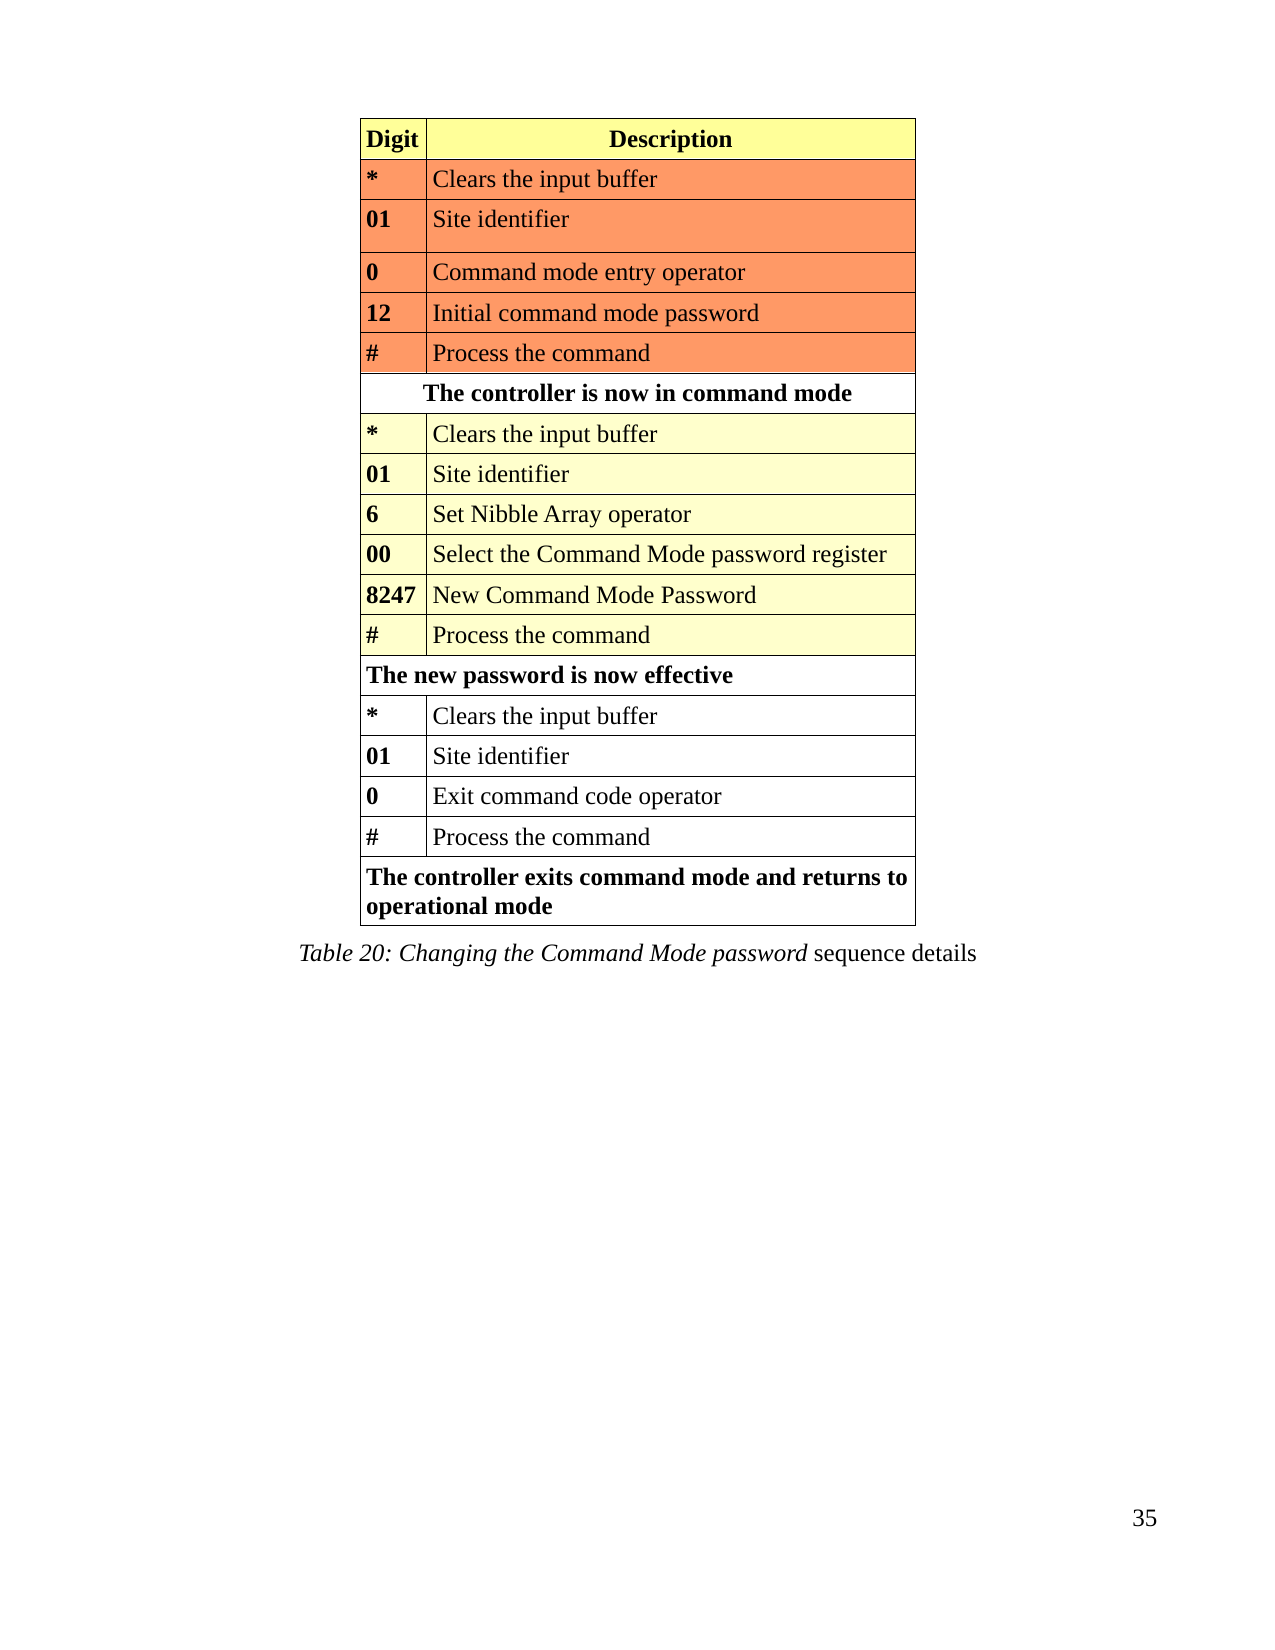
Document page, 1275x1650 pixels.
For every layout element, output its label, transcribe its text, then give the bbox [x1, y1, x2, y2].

table_cell New Command Mode Password [427, 575, 915, 614]
table_cell 0 [361, 777, 426, 816]
table_cell Process the command [427, 333, 915, 372]
table_cell Process the command [427, 615, 915, 655]
table_cell 0 [361, 253, 426, 292]
table_cell Process the command [427, 817, 915, 856]
table_cell Exit command code operator [427, 777, 915, 816]
table_cell Site identifier [427, 454, 915, 493]
table_cell # [361, 817, 426, 856]
table_cell 6 [361, 495, 426, 534]
table_cell # [361, 333, 426, 372]
table_cell 12 [361, 293, 426, 332]
table_cell Set Nibble Array operator [427, 495, 915, 534]
table_cell # [361, 615, 426, 655]
text Table 20: Changing the Command Mode password sequence details [118, 938, 1157, 967]
table_cell Clears the input buffer [427, 414, 915, 453]
table_header Description [427, 119, 915, 158]
table_cell * [361, 696, 426, 735]
table_cell 01 [361, 454, 426, 493]
table_cell Command mode entry operator [427, 253, 915, 292]
table_cell 01 [361, 736, 426, 776]
table_cell The controller exits command mode and returns to operational mode [361, 857, 915, 925]
table_cell Clears the input buffer [427, 696, 915, 735]
table_cell Site identifier [427, 736, 915, 776]
table_cell The new password is now effective [361, 656, 915, 695]
table_header Digit [361, 119, 426, 158]
table_cell 8247 [361, 575, 426, 614]
table_cell Select the Command Mode password register [427, 535, 915, 574]
table_cell Clears the input buffer [427, 160, 915, 199]
table_cell * [361, 160, 426, 199]
table_cell 01 [361, 200, 426, 252]
table_cell 00 [361, 535, 426, 574]
table_cell * [361, 414, 426, 453]
table_cell Site identifier [427, 200, 915, 252]
table_cell The controller is now in command mode [361, 374, 915, 413]
table_cell Initial command mode password [427, 293, 915, 332]
